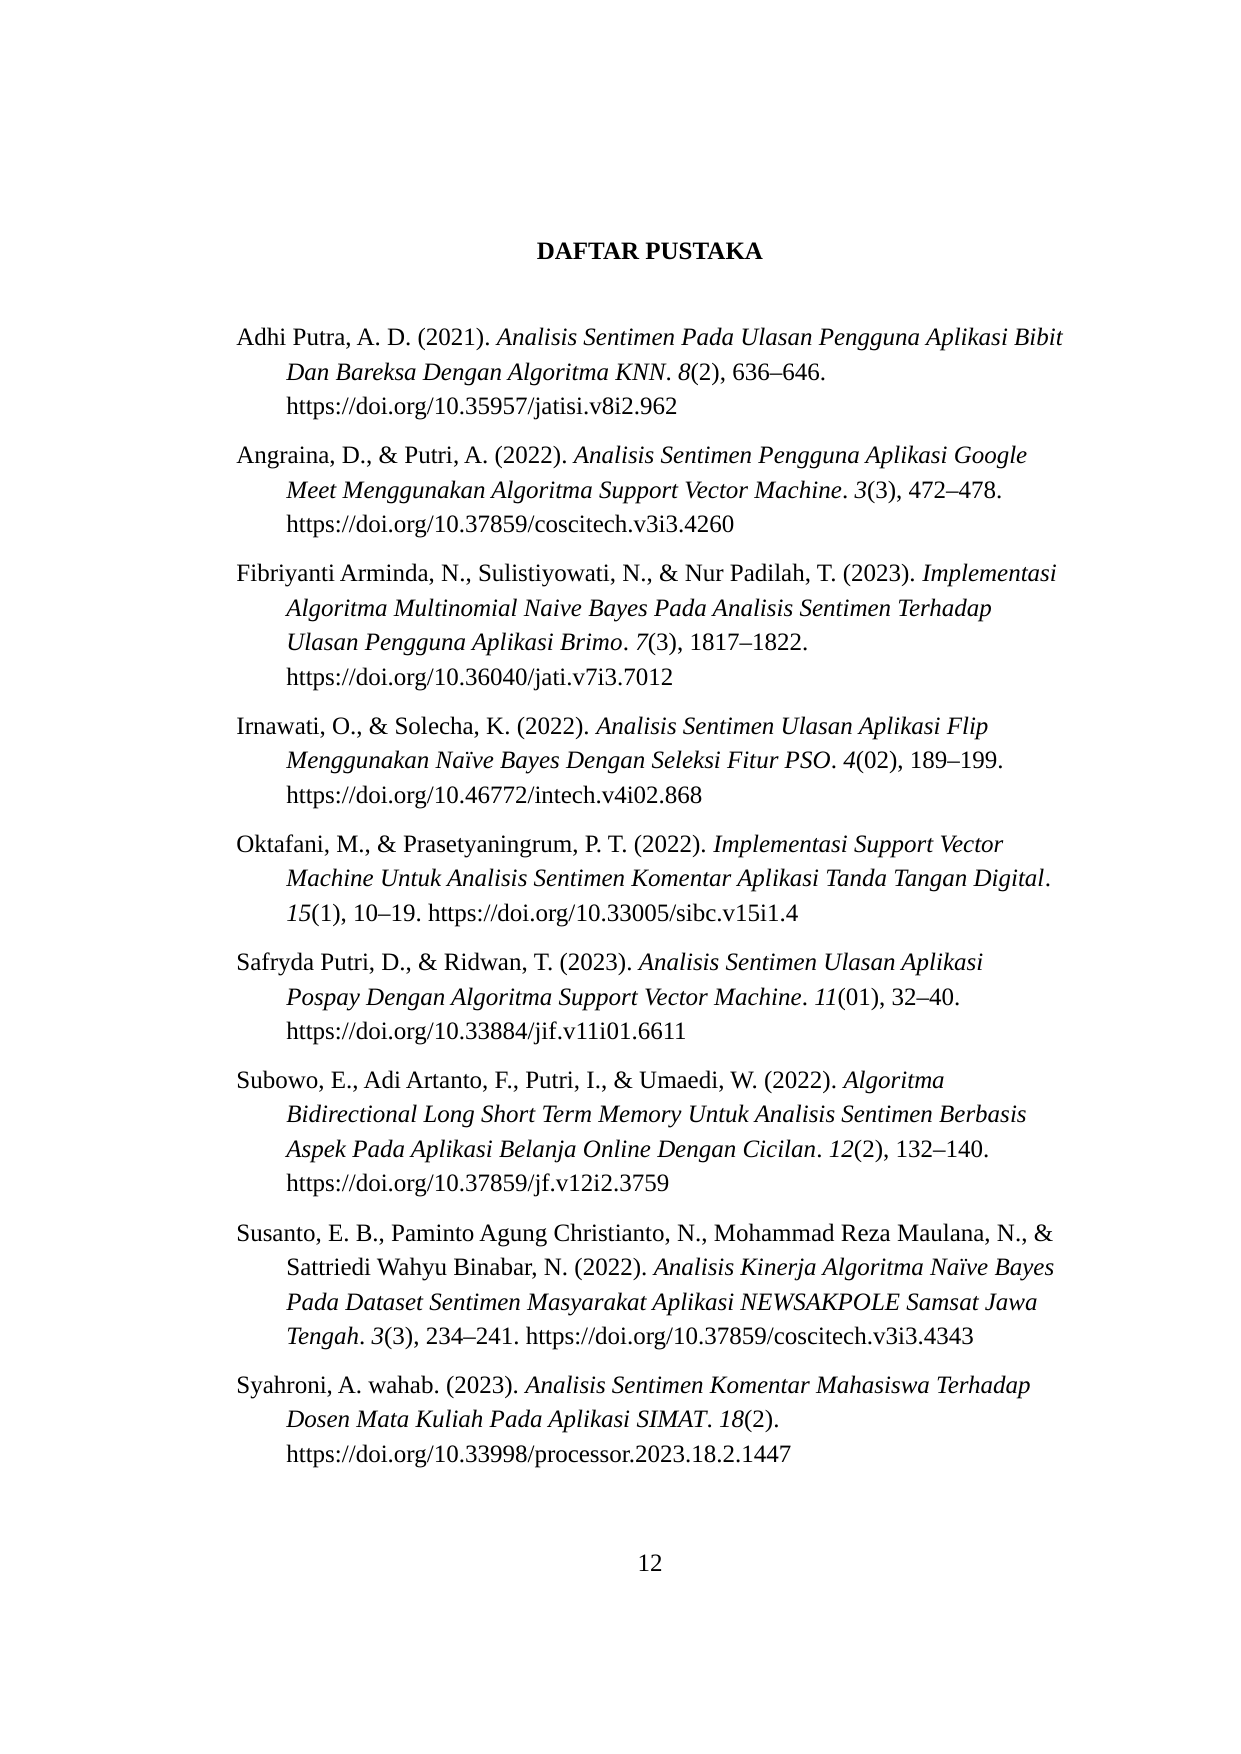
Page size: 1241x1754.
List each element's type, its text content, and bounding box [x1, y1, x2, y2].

text Syahroni, A. wahab. (2023). Analisis Sentimen Komentar Mahasiswa Terhadap Dosen Mata Kuliah Pada Aplikasi SIMAT. 18(2). https://doi.org/10.33998/processor.2023.18.2.1447 [236, 1370, 1063, 1468]
text Safryda Putri, D., & Ridwan, T. (2023). Analisis Sentimen Ulasan Aplikasi Pospay Dengan Algoritma Support Vector Machine. 11(01), 32–40. https://doi.org/10.33884/jif.v11i01.6611 [236, 947, 1063, 1045]
text Angraina, D., & Putri, A. (2022). Analisis Sentimen Pengguna Aplikasi Google Meet Menggunakan Algoritma Support Vector Machine. 3(3), 472–478. https://doi.org/10.37859/coscitech.v3i3.4260 [236, 441, 1063, 538]
text Adhi Putra, A. D. (2021). Analisis Sentimen Pada Ulasan Pengguna Aplikasi Bibit Dan Bareksa Dengan Algoritma KNN. 8(2), 636–646. https://doi.org/10.35957/jatisi.v8i2.962 [236, 322, 1063, 420]
text DAFTAR PUSTAKA [236, 236, 1063, 265]
text Susanto, E. B., Paminto Agung Christianto, N., Mohammad Reza Maulana, N., & Sattriedi Wahyu Binabar, N. (2022). Analisis Kinerja Algoritma Naïve Bayes Pada Dataset Sentimen Masyarakat Aplikasi NEWSAKPOLE Samsat Jawa Tengah. 3(3), 234–241. https://doi.org/10.37859/coscitech.v3i3.4343 [236, 1218, 1063, 1350]
text Oktafani, M., & Prasetyaningrum, P. T. (2022). Implementasi Support Vector Machine Untuk Analisis Sentimen Komentar Aplikasi Tanda Tangan Digital. 15(1), 10–19. https://doi.org/10.33005/sibc.v15i1.4 [236, 829, 1063, 927]
text Fibriyanti Arminda, N., Sulistiyowati, N., & Nur Padilah, T. (2023). Implementasi Algoritma Multinomial Naive Bayes Pada Analisis Sentimen Terhadap Ulasan Pengguna Aplikasi Brimo. 7(3), 1817–1822. https://doi.org/10.36040/jati.v7i3.7012 [236, 558, 1063, 691]
text Irnawati, O., & Solecha, K. (2022). Analisis Sentimen Ulasan Aplikasi Flip Menggunakan Naïve Bayes Dengan Seleksi Fitur PSO. 4(02), 189–199. https://doi.org/10.46772/intech.v4i02.868 [236, 711, 1063, 809]
text Subowo, E., Adi Artanto, F., Putri, I., & Umaedi, W. (2022). Algoritma Bidirectional Long Short Term Memory Untuk Analisis Sentimen Berbasis Aspek Pada Aplikasi Belanja Online Dengan Cicilan. 12(2), 132–140. https://doi.org/10.37859/jf.v12i2.3759 [236, 1065, 1063, 1197]
